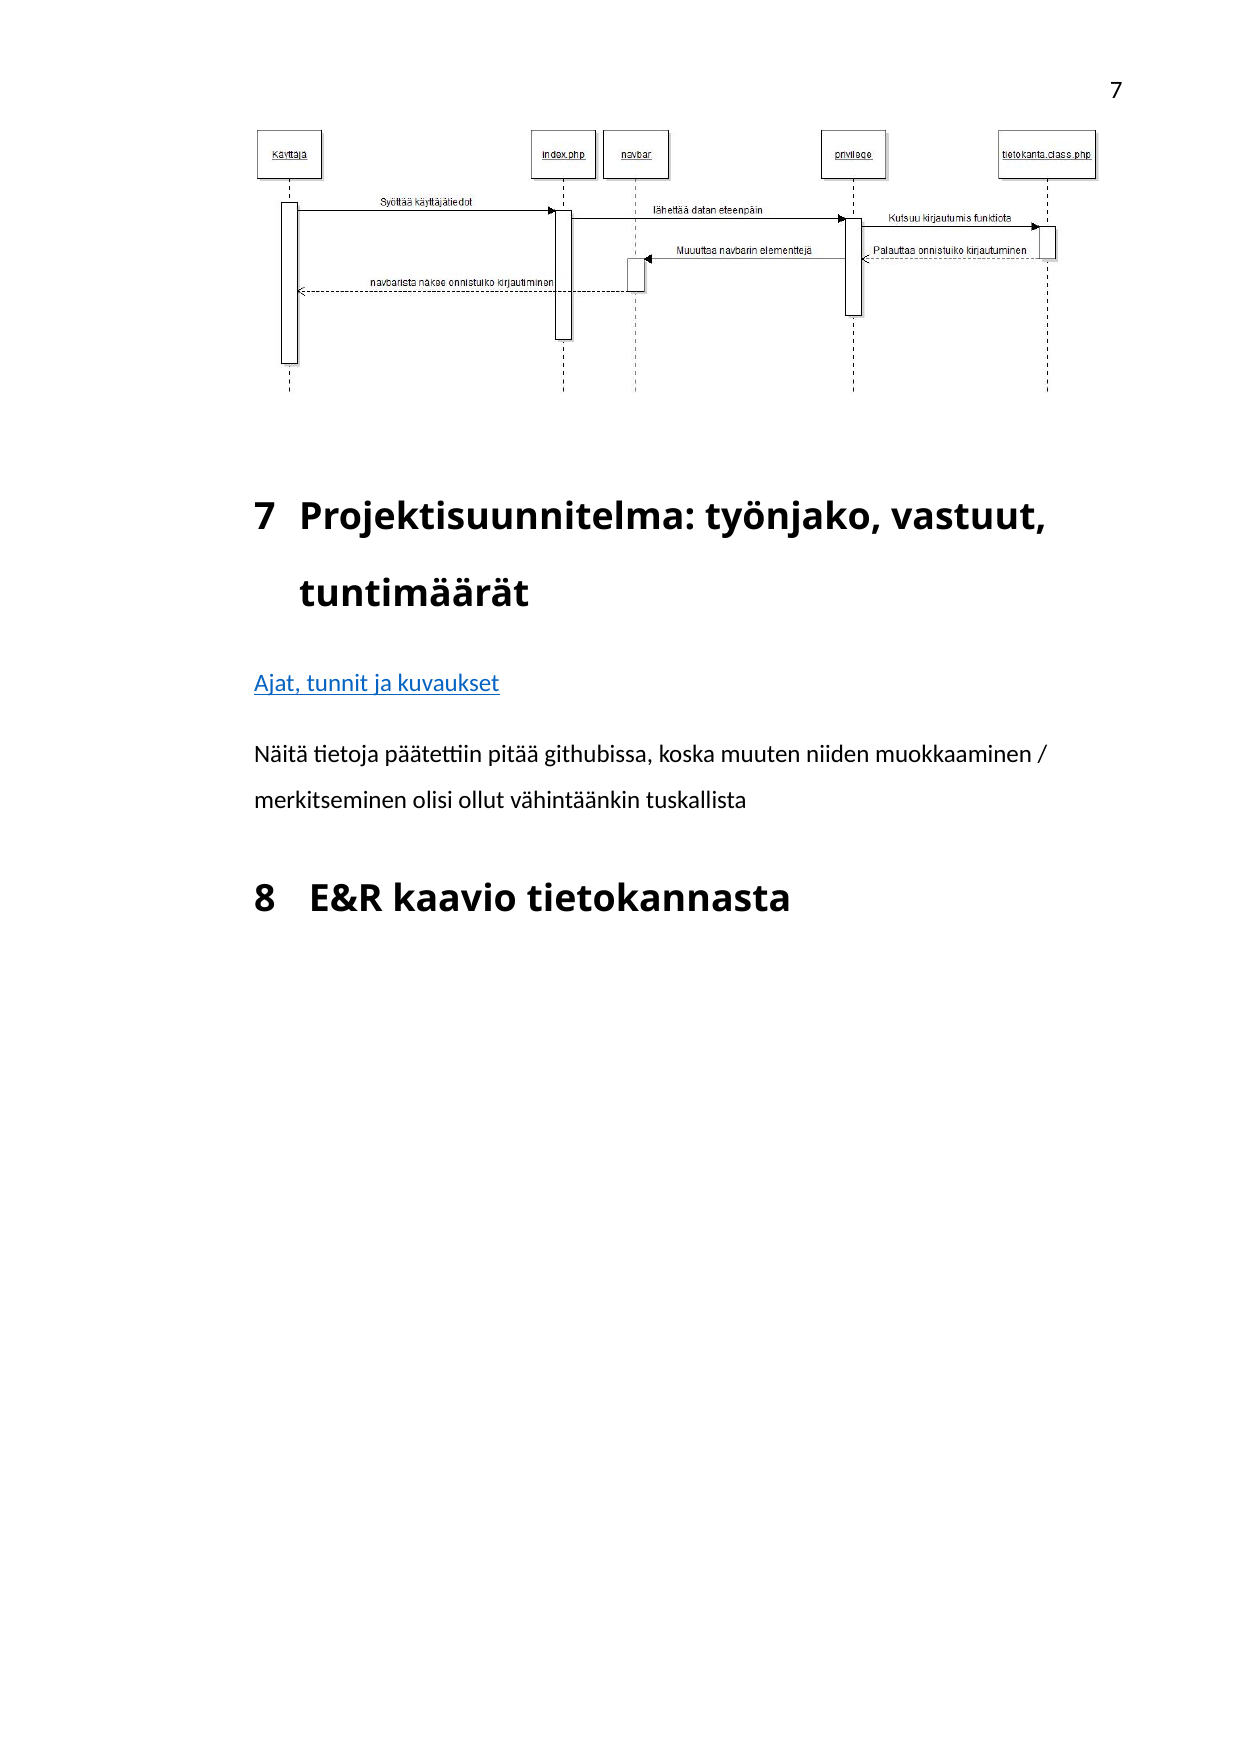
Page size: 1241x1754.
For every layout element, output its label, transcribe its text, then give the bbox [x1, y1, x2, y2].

text Ajat, tunnit ja kuvaukset [254, 668, 1122, 698]
subtitle Projektisuunnitelma: työnjako, vastuut, tuntimäärät [254, 489, 1122, 617]
subtitle E&R kaavio tietokannasta [254, 871, 1122, 922]
text Näitä tietoja päätettiin pitää githubissa, koska muuten niiden muokkaaminen / merkitseminen olisi ollut vähintäänkin tuskallista [254, 738, 1122, 814]
picture [253, 118, 1123, 433]
